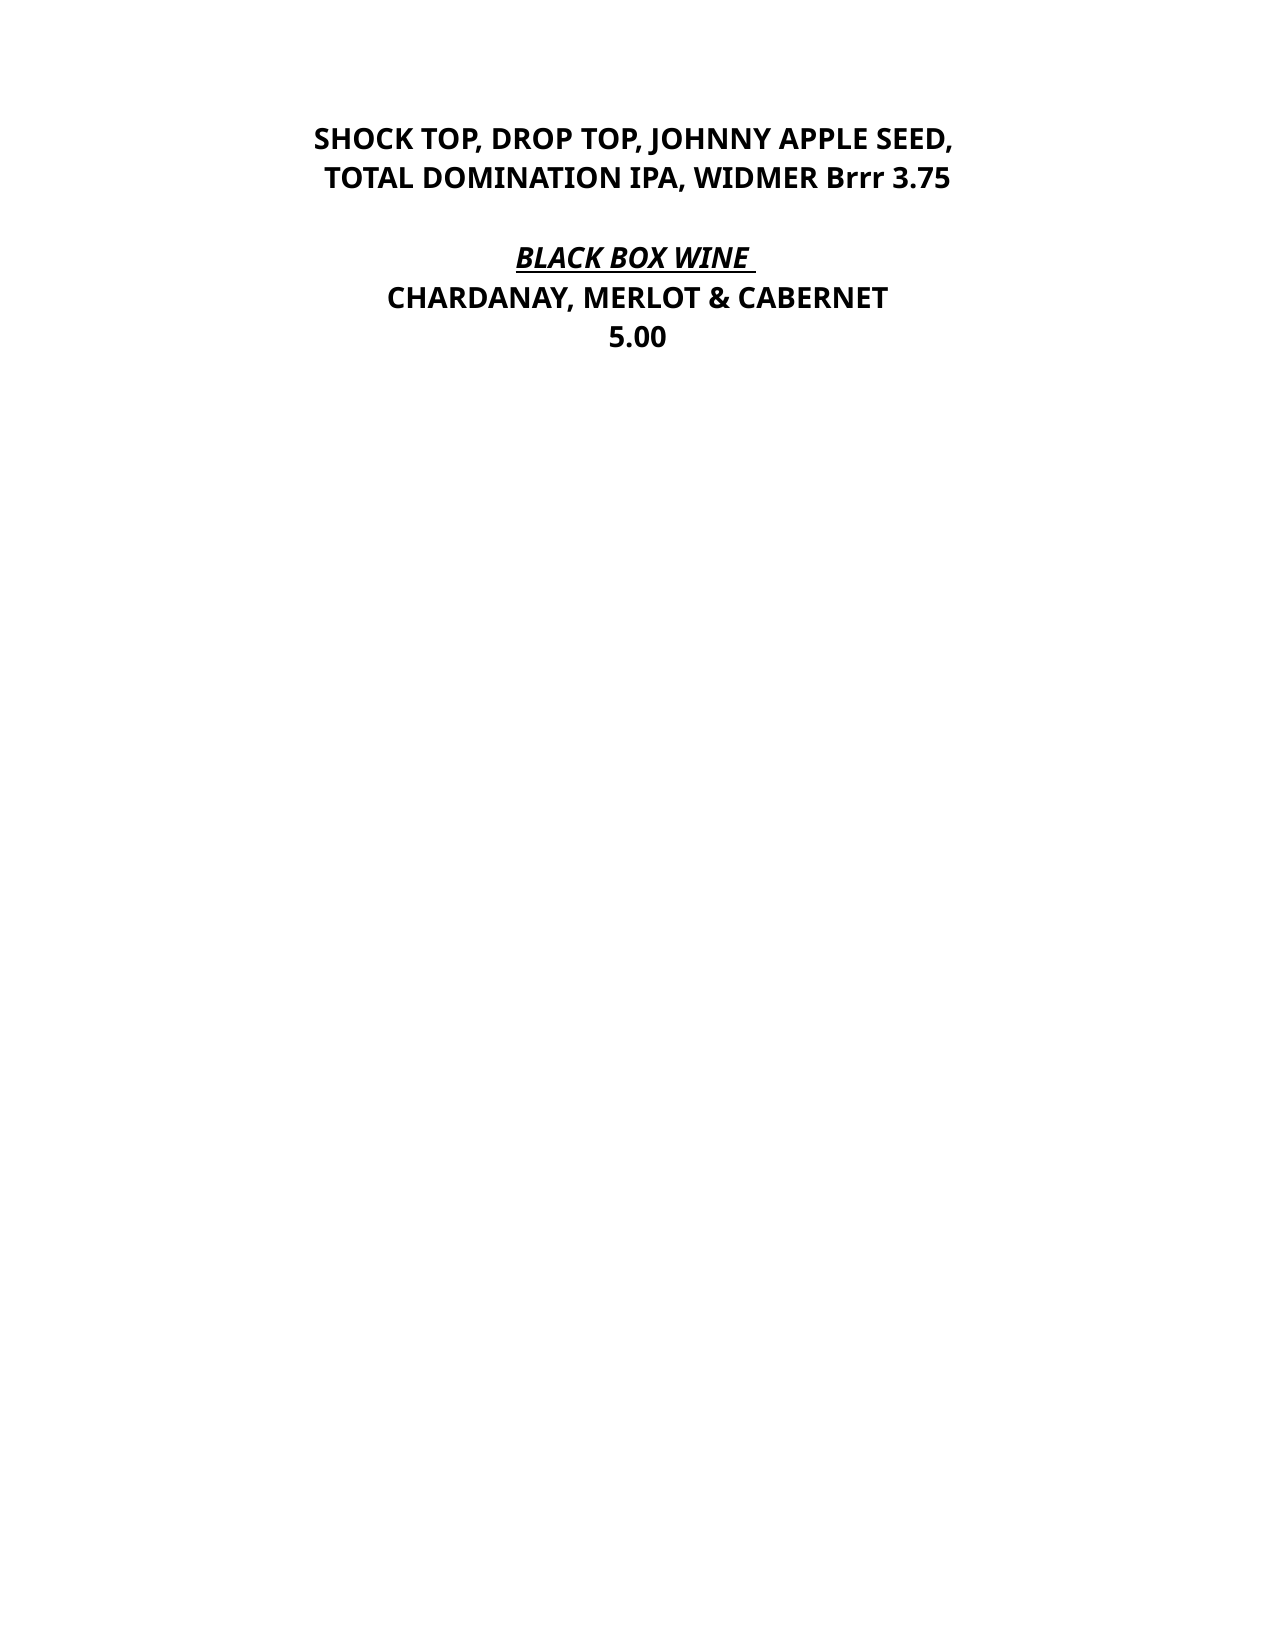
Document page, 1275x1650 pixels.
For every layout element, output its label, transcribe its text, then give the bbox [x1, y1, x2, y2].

text 5.00 [118, 317, 1157, 356]
text BLACK BOX WINE [118, 237, 1157, 277]
text SHOCK TOP, DROP TOP, JOHNNY APPLE SEED, [118, 118, 1157, 158]
text TOTAL DOMINATION IPA, WIDMER Brrr 3.75 [118, 158, 1157, 197]
text CHARDANAY, MERLOT & CABERNET [118, 277, 1157, 317]
